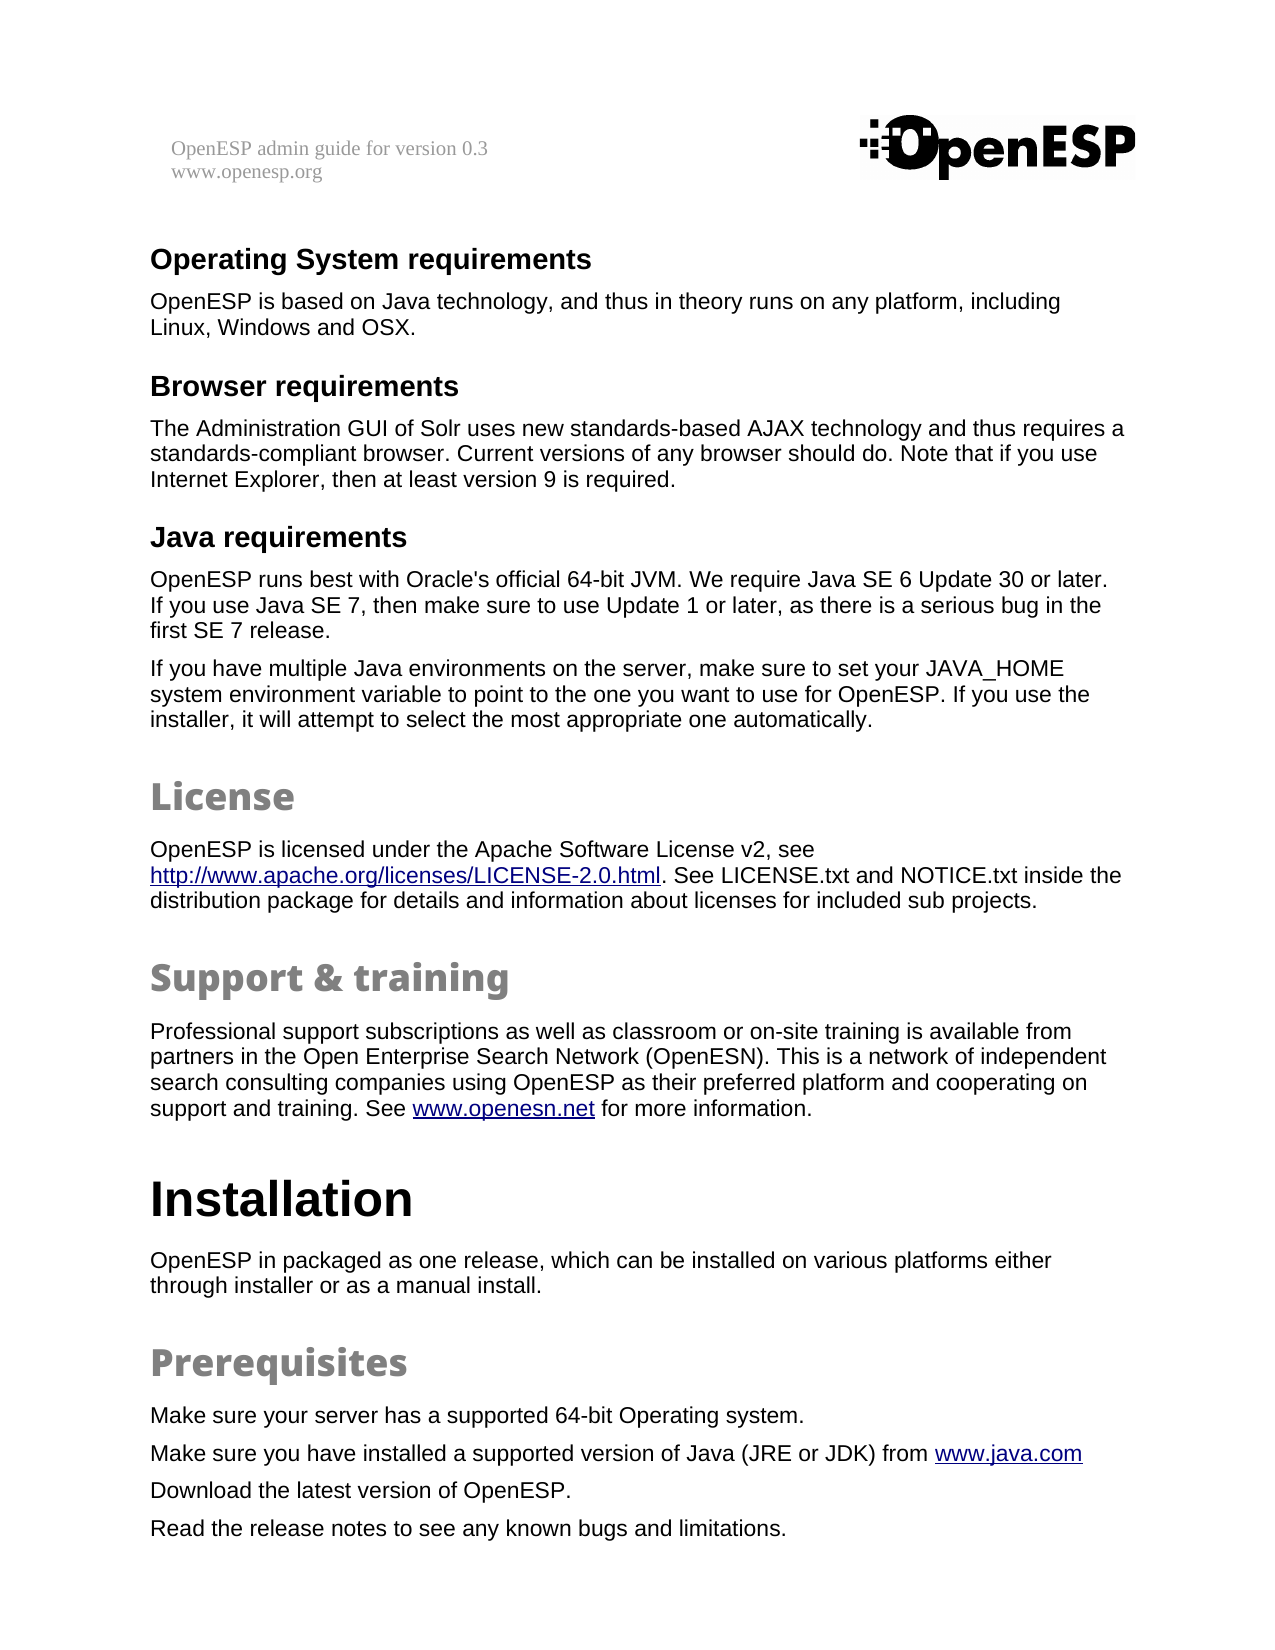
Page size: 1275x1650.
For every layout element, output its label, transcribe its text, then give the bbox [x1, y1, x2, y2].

text OpenESP is licensed under the Apache Software License v2, see http://www.apache.org/licenses/LICENSE-2.0.html. See LICENSE.txt and NOTICE.txt inside the distribution package for details and information about licenses for included sub projects. [150, 837, 1125, 914]
picture [859, 115, 1136, 180]
subtitle Java requirements [150, 521, 1125, 554]
subtitle Support & training [150, 951, 1125, 1002]
text OpenESP runs best with Oracle's official 64-bit JVM. We require Java SE 6 Update 30 or later. If you use Java SE 7, then make sure to use Update 1 or later, as there is a serious bug in the first SE 7 release. [150, 567, 1125, 644]
text Make sure your server has a supported 64-bit Operating system. [150, 1403, 1125, 1429]
subtitle Browser requirements [150, 369, 1125, 402]
text Download the latest version of OpenESP. [150, 1478, 1125, 1504]
subtitle Operating System requirements [150, 243, 1125, 276]
text OpenESP in packaged as one release, which can be installed on various platforms either through installer or as a manual install. [150, 1247, 1125, 1299]
subtitle Prerequisites [150, 1336, 1125, 1387]
text Professional support subscriptions as well as classroom or on-site training is available from partners in the Open Enterprise Search Network (OpenESN). This is a network of independent search consulting companies using OpenESP as their preferred platform and cooperating on support and training. See www.openesn.net for more information. [150, 1018, 1125, 1121]
subtitle Installation [150, 1171, 1125, 1227]
text Read the release notes to see any known bugs and limitations. [150, 1515, 1125, 1541]
text OpenESP is based on Java technology, and thus in theory runs on any platform, including Linux, Windows and OSX. [150, 289, 1125, 340]
text The Administration GUI of Solr uses new standards-based AJAX technology and thus requires a standards-compliant browser. Current versions of any browser should do. Note that if you use Internet Explorer, then at least version 9 is required. [150, 415, 1125, 492]
text Make sure you have installed a supported version of Java (JRE or JDK) from www.java.com [150, 1441, 1125, 1466]
subtitle License [150, 770, 1125, 821]
text If you have multiple Java environments on the server, make sure to set your JAVA_HOME system environment variable to point to the one you want to use for OpenESP. If you use the installer, it will attempt to select the most appropriate one automatically. [150, 656, 1125, 732]
